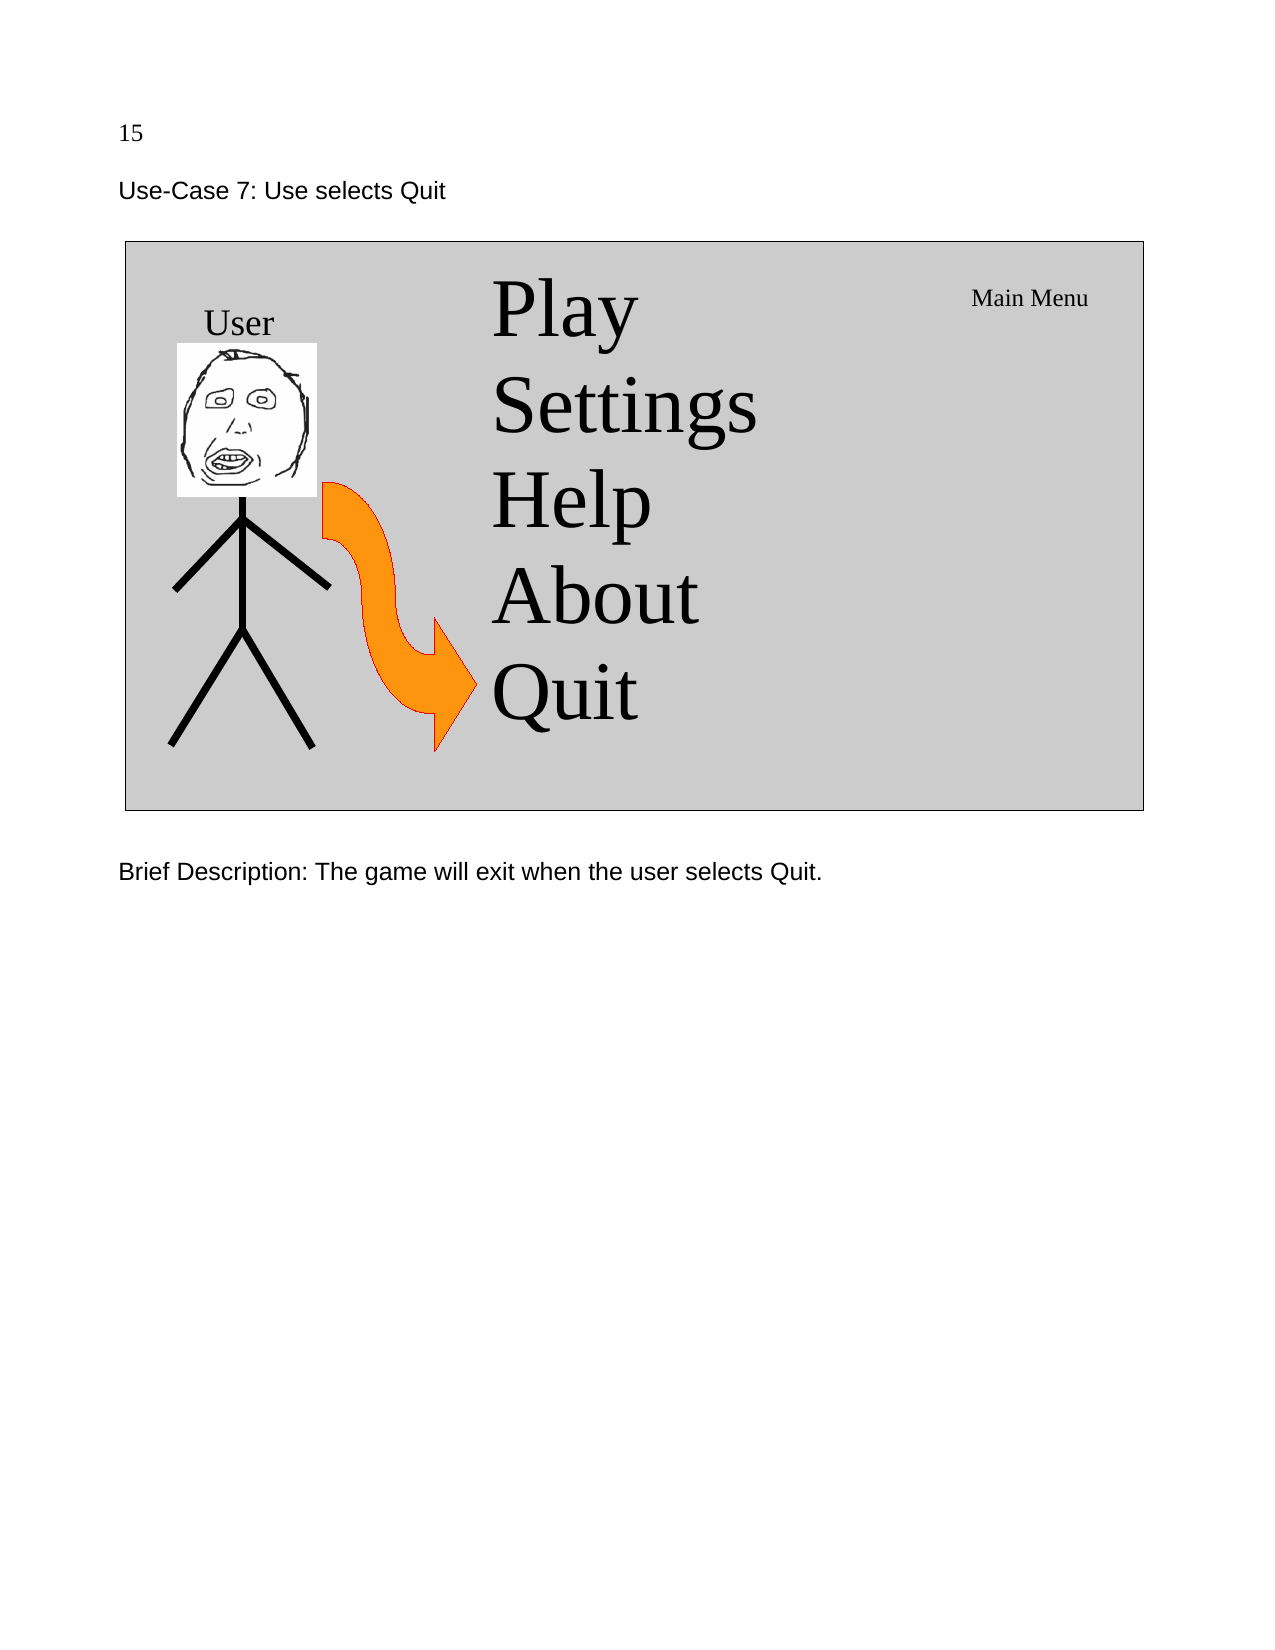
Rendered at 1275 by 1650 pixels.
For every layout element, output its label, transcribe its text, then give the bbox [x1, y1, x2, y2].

picture [177, 343, 317, 497]
text Use-Case 7: Use selects Quit [118, 176, 1157, 205]
text Brief Description: The game will exit when the user selects Quit. [118, 856, 1157, 885]
